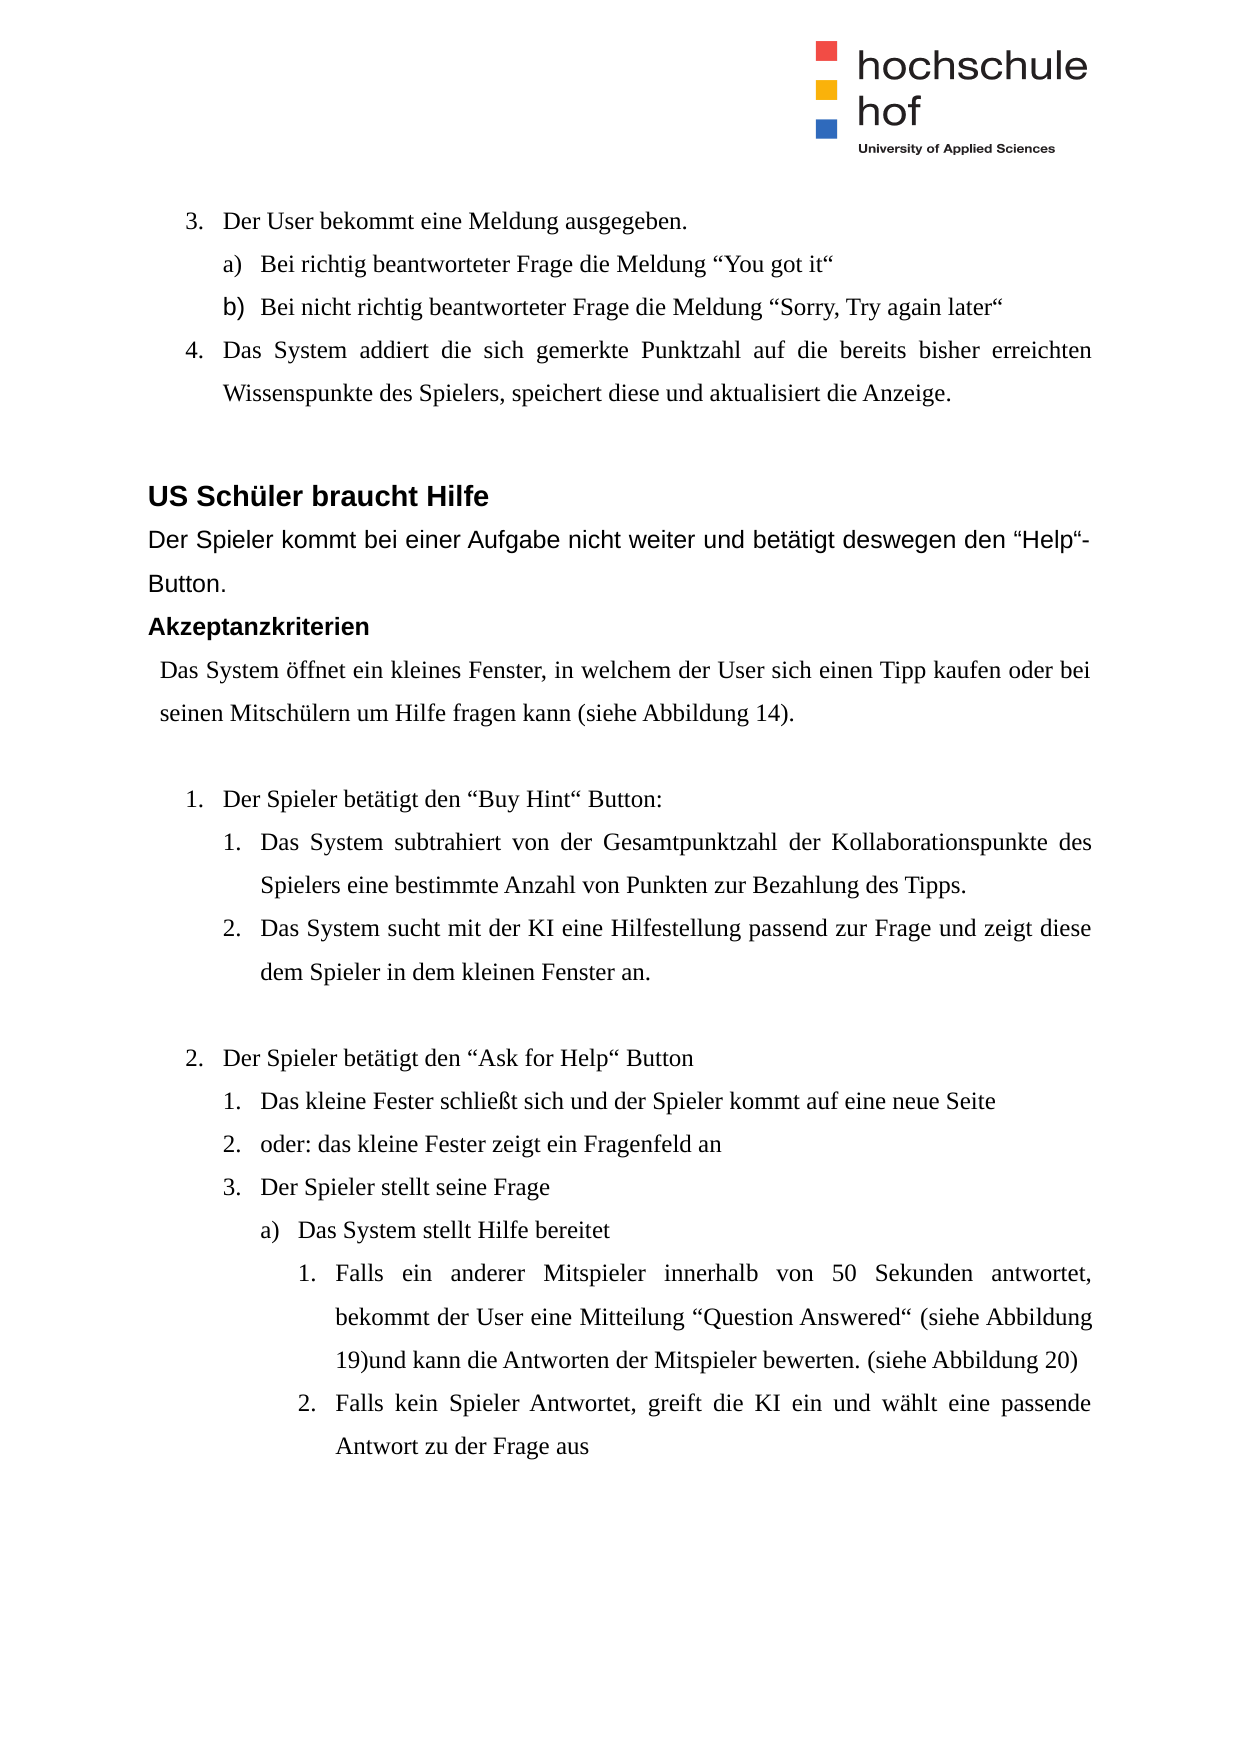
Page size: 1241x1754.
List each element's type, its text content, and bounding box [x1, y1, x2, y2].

list Der Spieler stellt seine Frage [223, 1172, 1092, 1201]
list Das System öffnet ein kleines Fenster, in welchem der User sich einen Tipp kaufen oder bei seinen Mitschülern um Hilfe fragen kann (siehe Abbildung 14). [159, 655, 1092, 727]
text Der Spieler kommt bei einer Aufgabe nicht weiter und betätigt deswegen den “Help“-Button. [148, 525, 1092, 597]
list Der User bekommt eine Meldung ausgegeben. [185, 206, 1092, 235]
list Das System subtrahiert von der Gesamtpunktzahl der Kollaborationspunkte des Spielers eine bestimmte Anzahl von Punkten zur Bezahlung des Tipps. [223, 827, 1092, 899]
picture [815, 41, 1087, 155]
list Bei nicht richtig beantworteter Frage die Meldung “Sorry, Try again later“ [223, 292, 1092, 321]
list Das System sucht mit der KI eine Hilfestellung passend zur Frage und zeigt diese dem Spieler in dem kleinen Fenster an. [223, 913, 1092, 985]
subtitle US Schüler braucht Hilfe [148, 479, 1092, 513]
list Der Spieler betätigt den “Ask for Help“ Button [185, 1043, 1092, 1072]
list oder: das kleine Fester zeigt ein Fragenfeld an [223, 1129, 1092, 1158]
text Akzeptanzkriterien [148, 612, 1092, 640]
list Das System stellt Hilfe bereitet [260, 1215, 1092, 1244]
list Das System addiert die sich gemerkte Punktzahl auf die bereits bisher erreichten Wissenspunkte des Spielers, speichert diese und aktualisiert die Anzeige. [185, 335, 1092, 407]
list Falls kein Spieler Antwortet, greift die KI ein und wählt eine passende Antwort zu der Frage aus [298, 1388, 1092, 1460]
list Bei richtig beantworteter Frage die Meldung “You got it“ [223, 249, 1092, 278]
list Der Spieler betätigt den “Buy Hint“ Button: [185, 784, 1092, 813]
list Das kleine Fester schließt sich und der Spieler kommt auf eine neue Seite [223, 1086, 1092, 1115]
list Falls ein anderer Mitspieler innerhalb von 50 Sekunden antwortet, bekommt der User eine Mitteilung “Question Answered“ (siehe Abbildung 19)und kann die Antworten der Mitspieler bewerten. (siehe Abbildung 20) [298, 1258, 1092, 1373]
